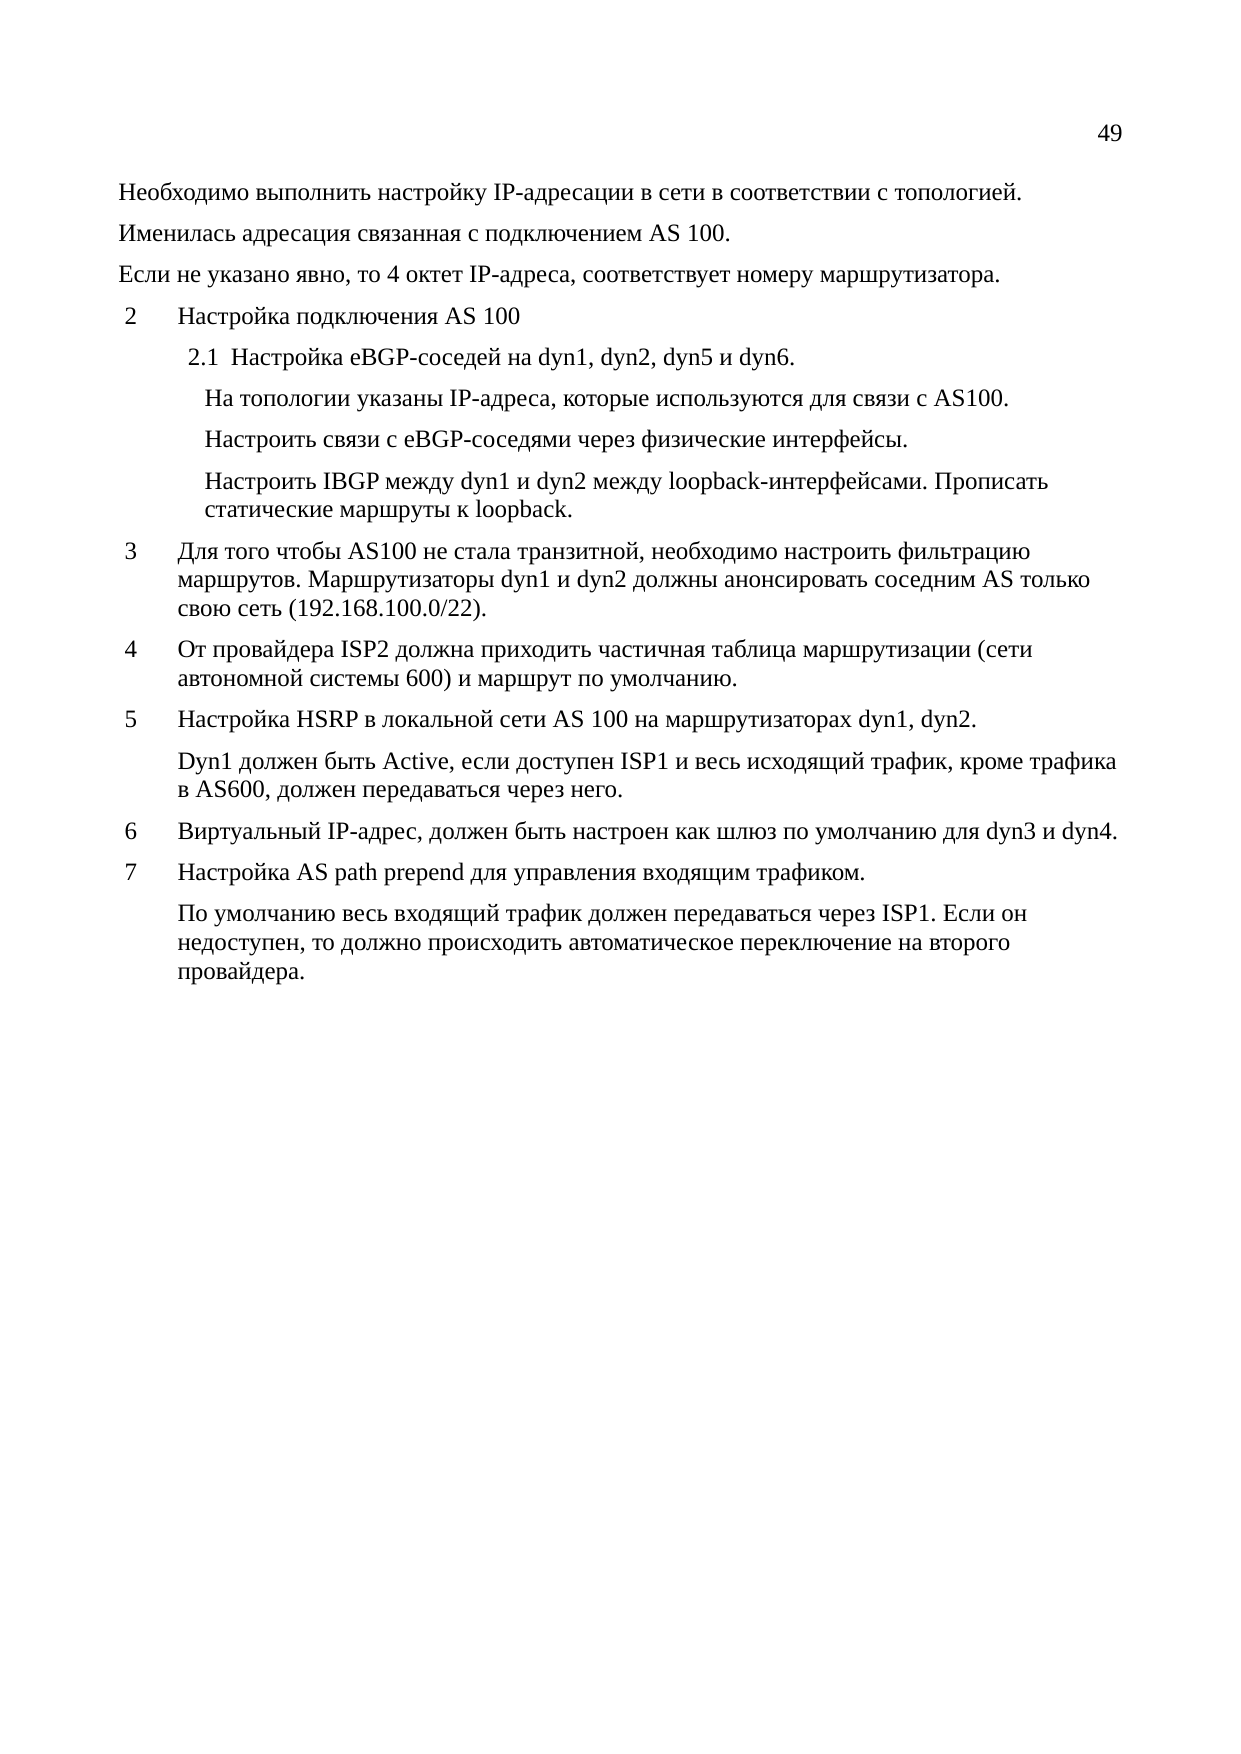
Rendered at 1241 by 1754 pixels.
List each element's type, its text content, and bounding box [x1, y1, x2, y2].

list От провайдера ISP2 должна приходить частичная таблица маршрутизации (сети автономной системы 600) и маршрут по умолчанию. [118, 634, 1122, 692]
text Необходимо выполнить настройку IP-адресации в сети в соответствии с топологией. [118, 177, 1122, 206]
list Настройка AS path prepend для управления входящим трафиком. [118, 857, 1122, 886]
list Настройка eBGP-соседей на dyn1, dyn2, dyn5 и dyn6. [181, 342, 1122, 371]
list Настроить IBGP между dyn1 и dyn2 между loopback-интерфейсами. Прописать статические маршруты к loopback. [181, 466, 1122, 523]
text Если не указано явно, то 4 октет IP-адреса, соответствует номеру маршрутизатора. [118, 259, 1122, 288]
list Настройка HSRP в локальной сети AS 100 на маршрутизаторах dyn1, dyn2. [118, 704, 1122, 733]
list Для того чтобы AS100 не стала транзитной, необходимо настроить фильтрацию маршрутов. Маршрутизаторы dyn1 и dyn2 должны анонсировать соседним AS только свою сеть (192.168.100.0/22). [118, 536, 1122, 622]
list Настройка подключения AS 100 [118, 301, 1122, 329]
text Именилась адресация связанная с подключением AS 100. [118, 218, 1122, 247]
list Dyn1 должен быть Active, если доступен ISP1 и весь исходящий трафик, кроме трафика в AS600, должен передаваться через него. [118, 746, 1122, 803]
list Настроить связи с eBGP-соседями через физические интерфейсы. [181, 424, 1122, 453]
list На топологии указаны IP-адреса, которые используются для связи с AS100. [181, 383, 1122, 412]
list Виртуальный IP-адрес, должен быть настроен как шлюз по умолчанию для dyn3 и dyn4. [118, 816, 1122, 844]
list По умолчанию весь входящий трафик должен передаваться через ISP1. Если он недоступен, то должно происходить автоматическое переключение на второго провайдера. [118, 898, 1122, 984]
